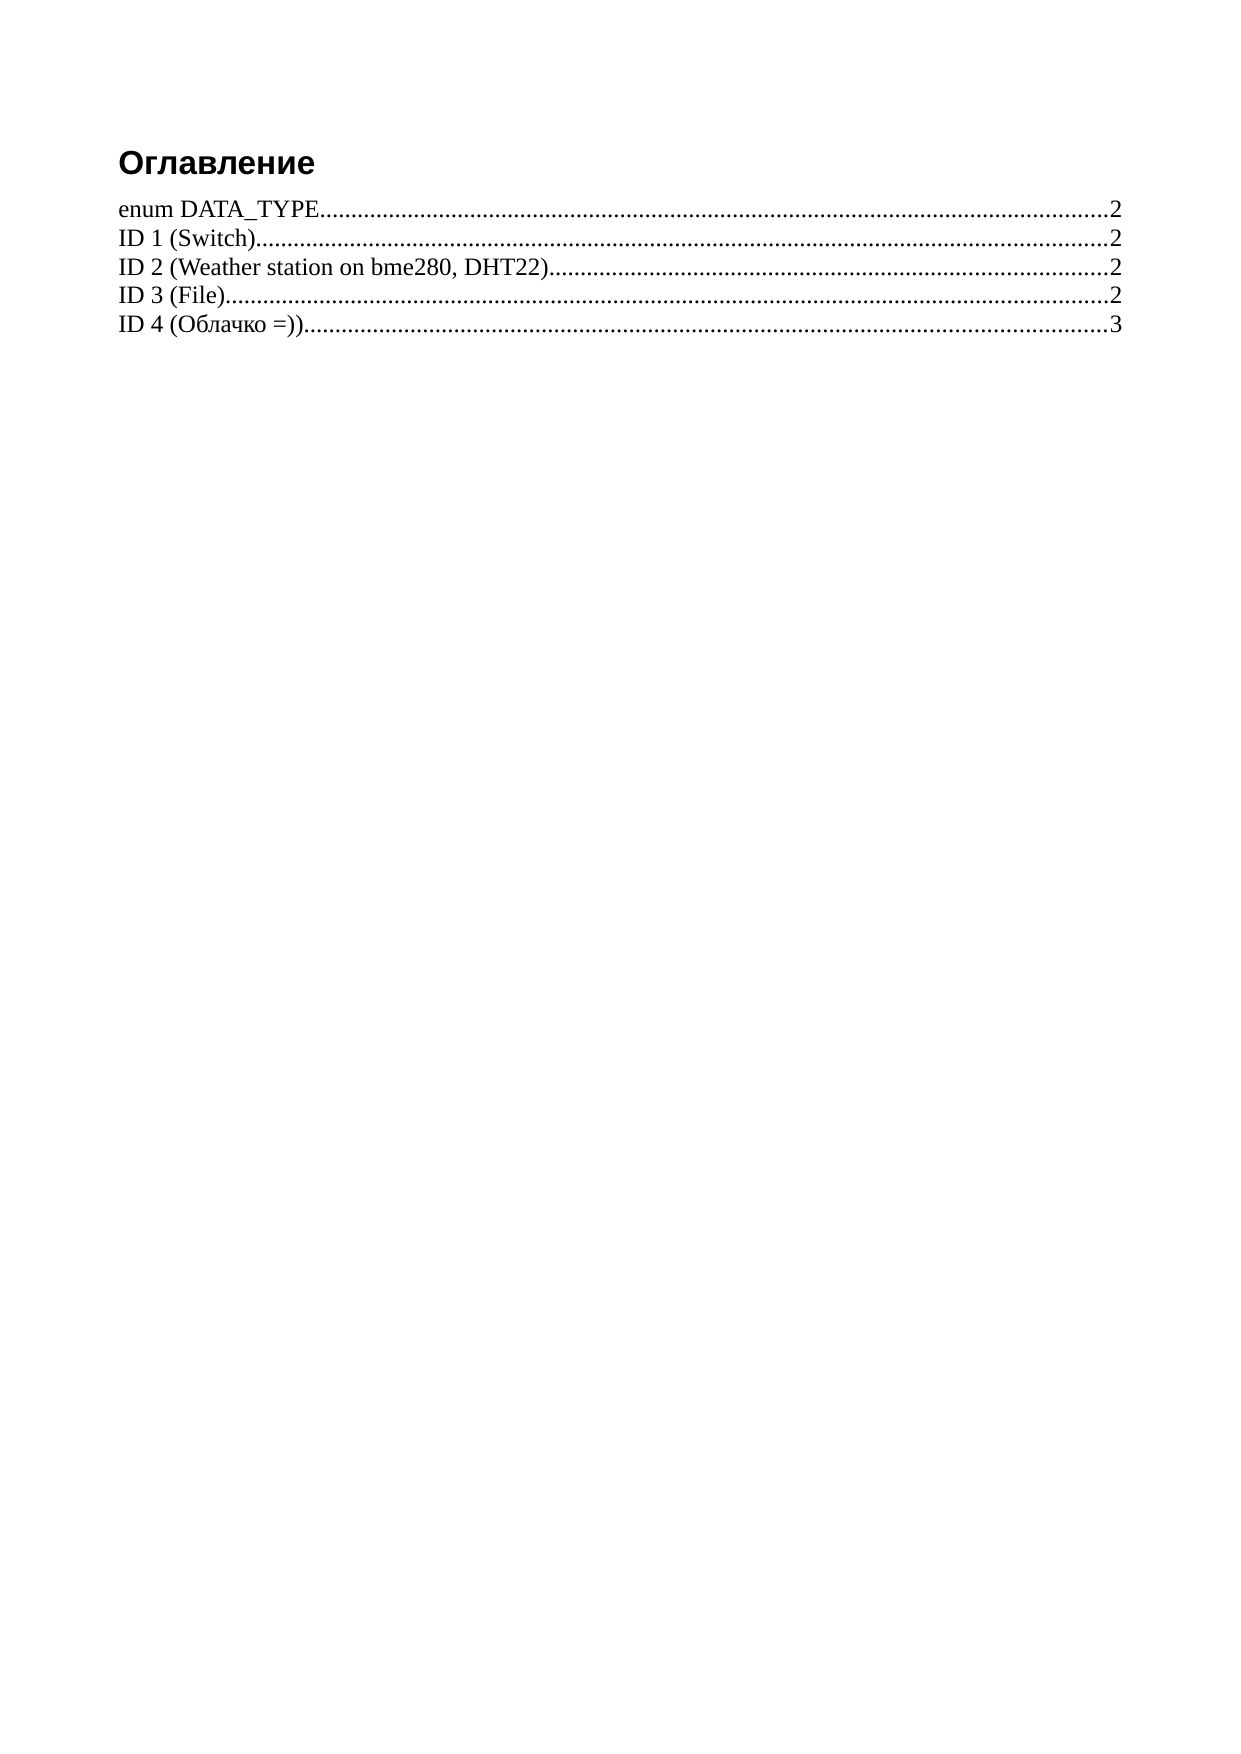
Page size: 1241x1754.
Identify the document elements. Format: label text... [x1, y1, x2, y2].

text ID 4 (Облачко =)) 3 [118, 309, 1122, 338]
text enum DATA_TYPE 2 [118, 194, 1122, 223]
text ID 3 (File) 2 [118, 280, 1122, 309]
text ID 1 (Switch) 2 [118, 223, 1122, 252]
text ID 2 (Weather station on bme280, DHT22) 2 [118, 252, 1122, 280]
subtitle Оглавление [118, 143, 1122, 182]
